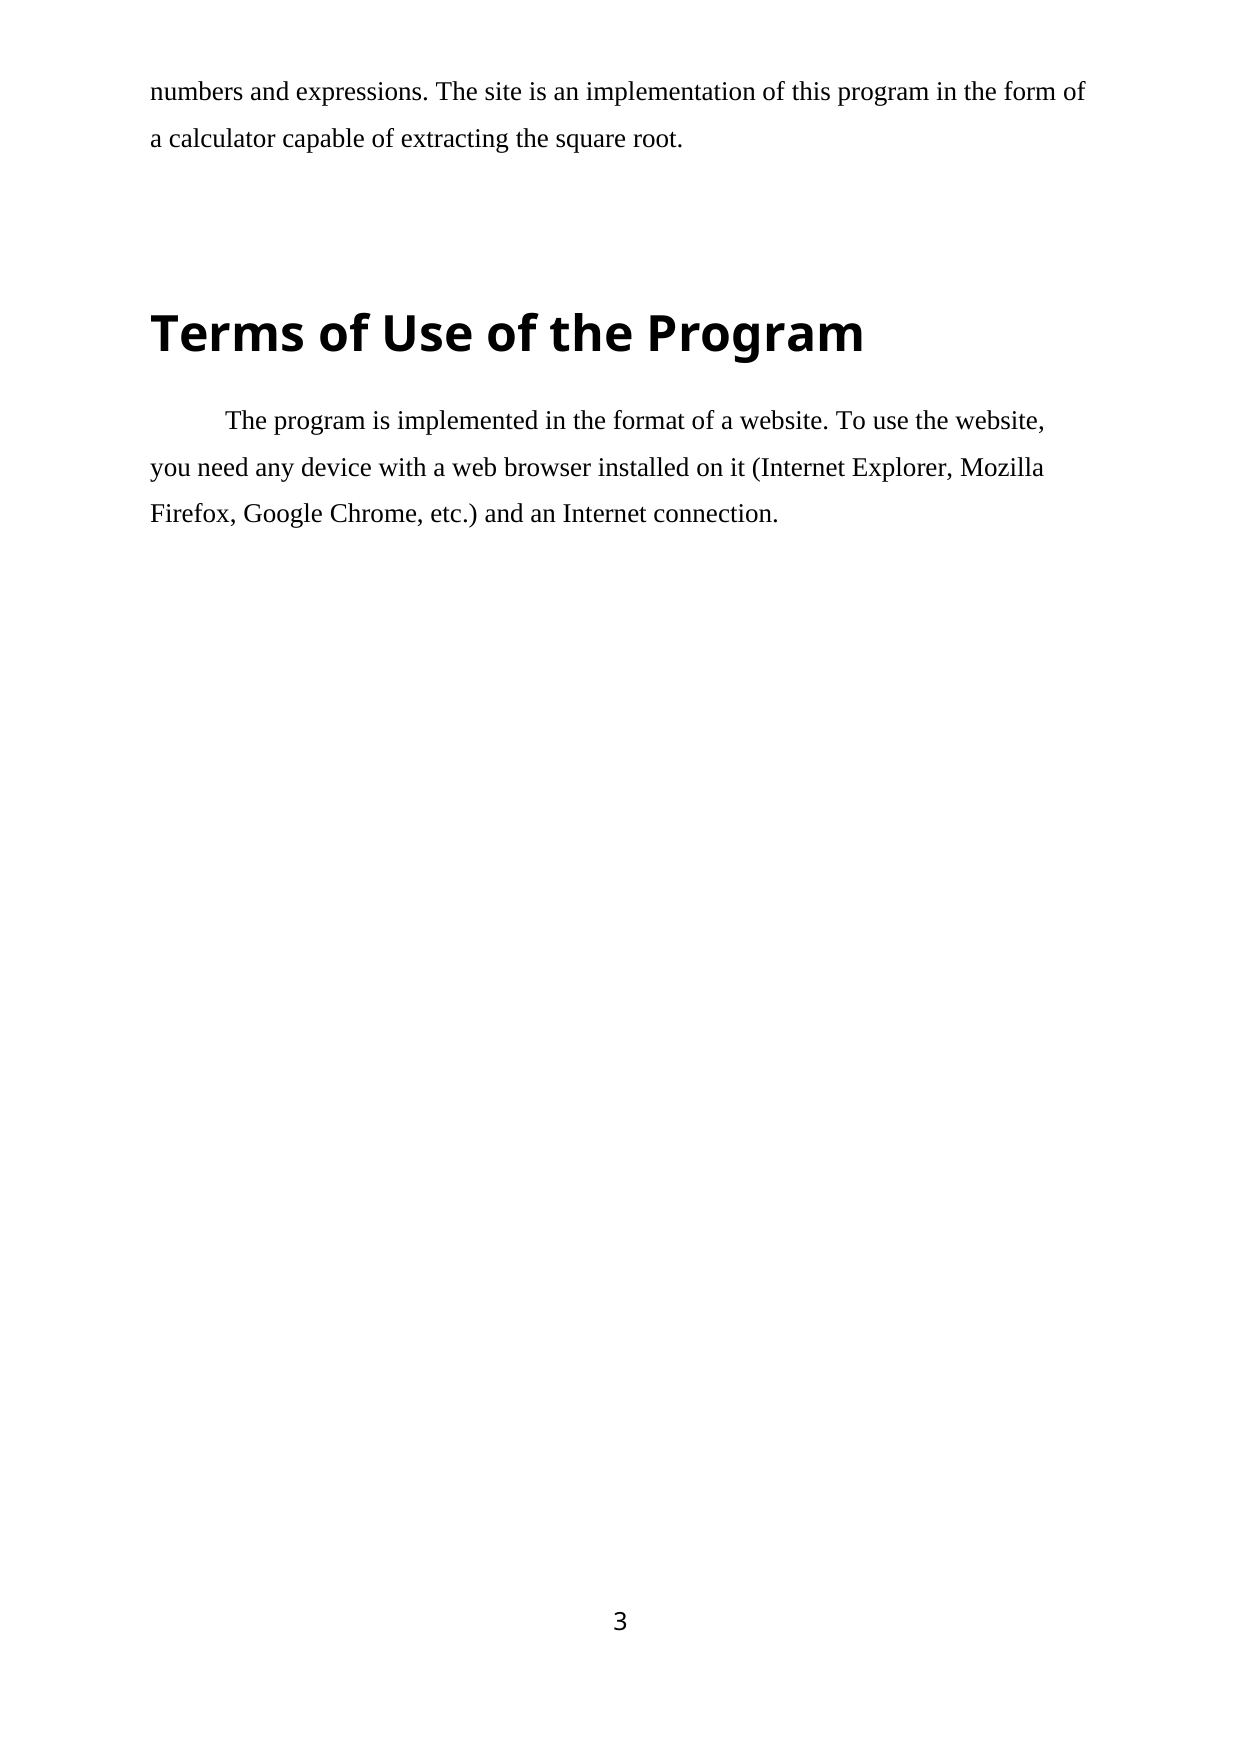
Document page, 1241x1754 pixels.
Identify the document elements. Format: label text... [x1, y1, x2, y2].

subtitle Terms of Use of the Program [150, 298, 1090, 366]
text The program is implemented in the format of a website. To use the website, you need any device with a web browser installed on it (Internet Explorer, Mozilla Firefox, Google Chrome, etc.) and an Internet connection. [150, 404, 1090, 528]
text numbers and expressions. The site is an implementation of this program in the form of a calculator capable of extracting the square root. [150, 75, 1090, 153]
